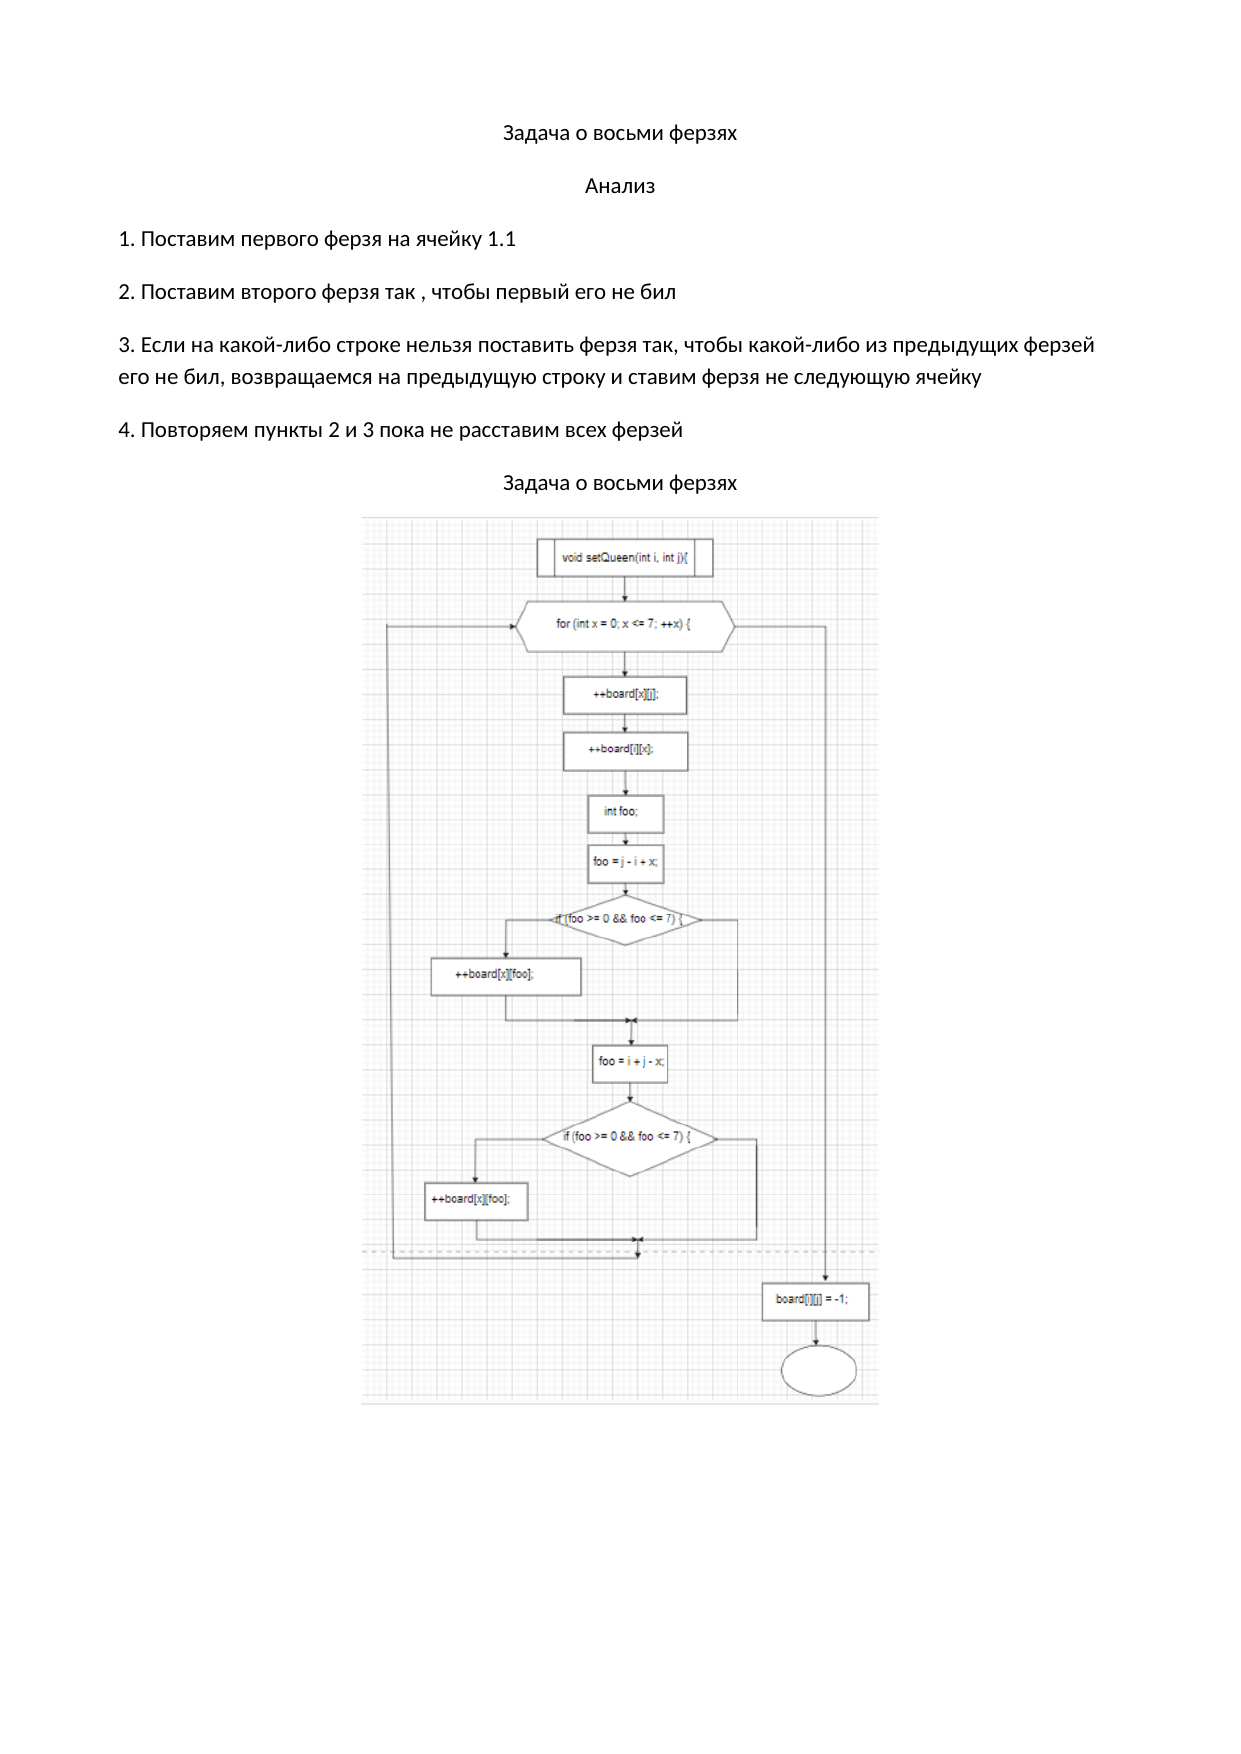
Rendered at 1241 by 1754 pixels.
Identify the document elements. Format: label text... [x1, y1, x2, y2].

text 4. Повторяем пункты 2 и 3 пока не расставим всех ферзей [118, 415, 1122, 443]
text Задача о восьми ферзях [118, 468, 1122, 496]
text Анализ [118, 171, 1122, 199]
text 3. Если на какой-либо строке нельзя поставить ферзя так, чтобы какой-либо из предыдущих ферзей его не бил, возвращаемся на предыдущую строку и ставим ферзя не следующую ячейку [118, 330, 1122, 390]
text 2. Поставим второго ферзя так , чтобы первый его не бил [118, 277, 1122, 305]
text Задача о восьми ферзях [118, 118, 1122, 146]
text 1. Поставим первого ферзя на ячейку 1.1 [118, 224, 1122, 252]
